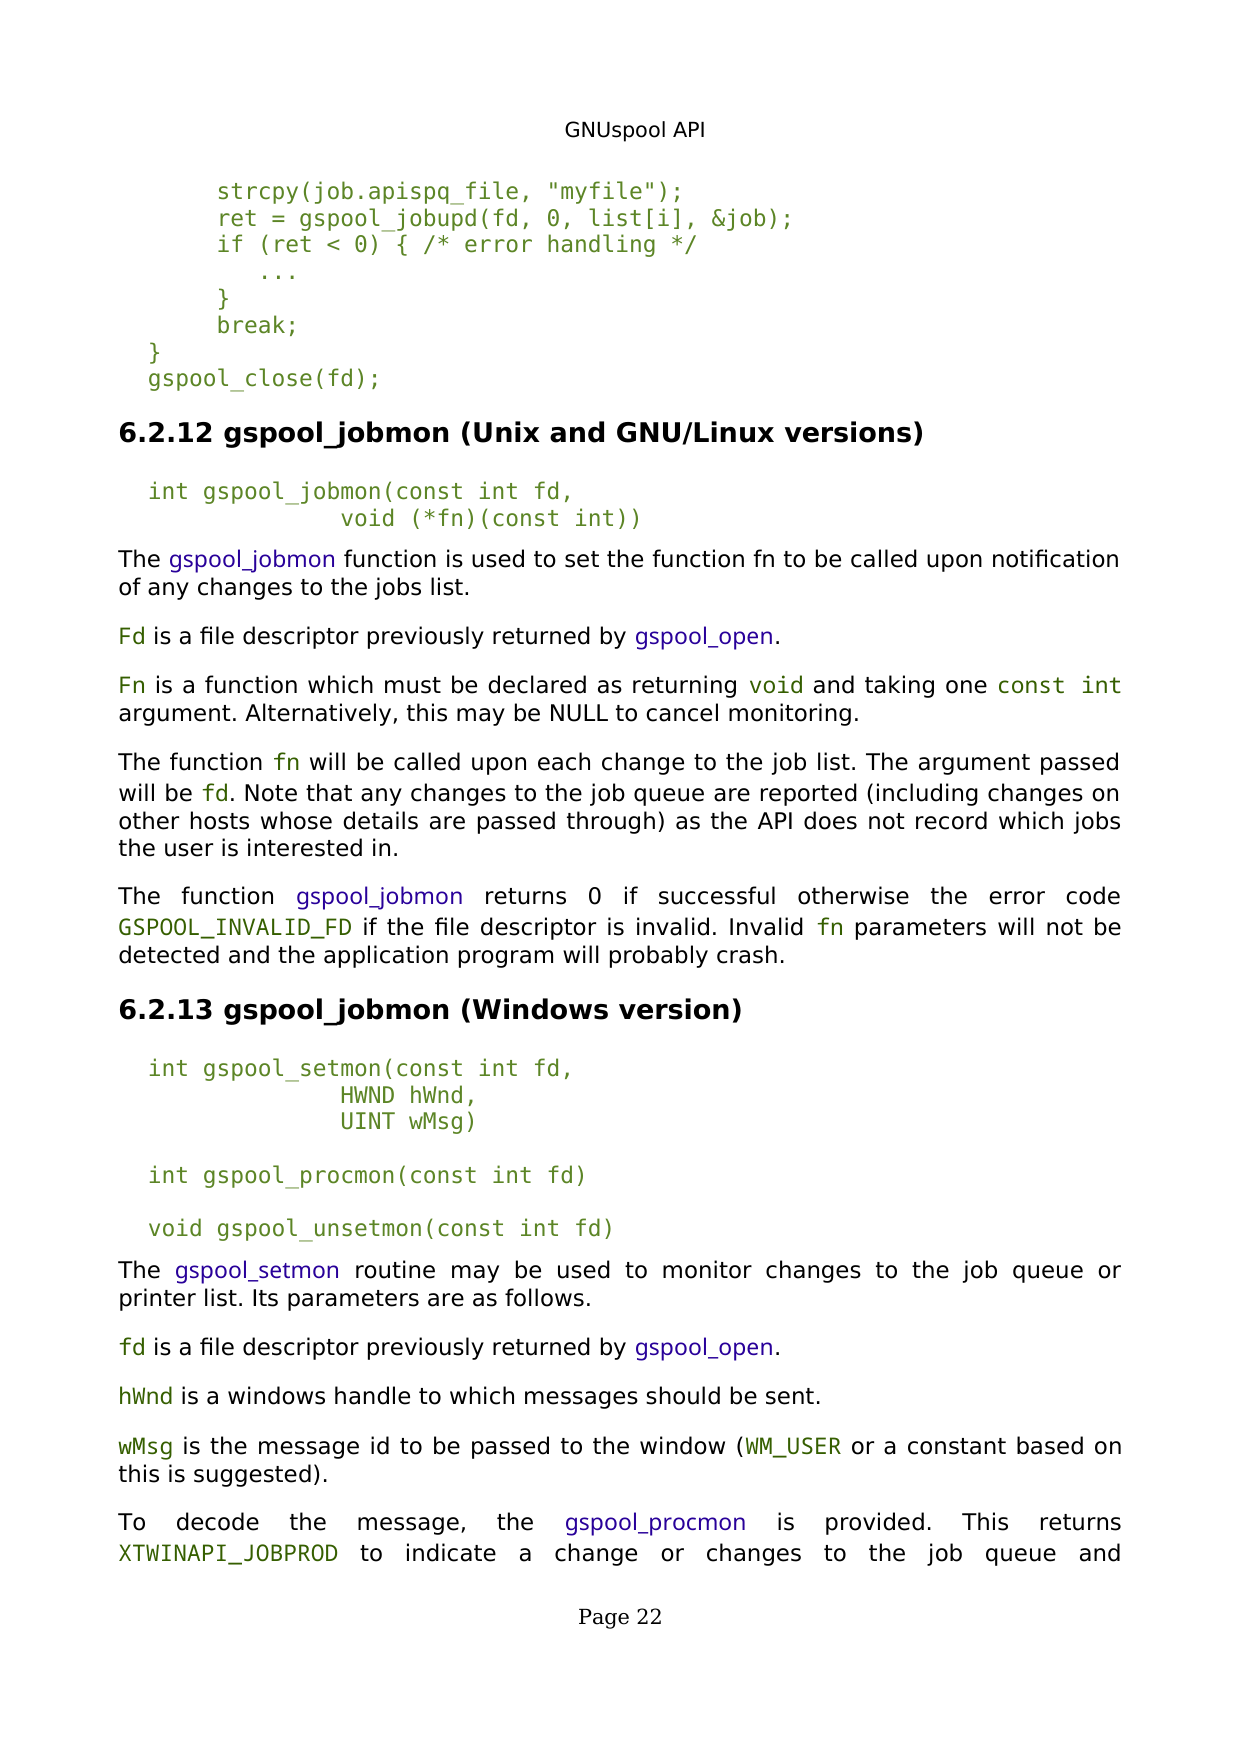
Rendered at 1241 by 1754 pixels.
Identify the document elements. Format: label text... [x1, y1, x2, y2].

text void gspool_unsetmon(const int fd) [148, 1216, 1122, 1242]
text To decode the message, the gspool_procmon is provided. This returns XTWINAPI_JOBPROD to indicate a change or changes to the job queue and [118, 1506, 1122, 1568]
text The gspool_setmon routine may be used to monitor changes to the job queue or printer list. Its parameters are as follows. [118, 1254, 1122, 1312]
text strcpy(job.apispq_file, "myfile"); [148, 178, 1122, 205]
text hWnd is a windows handle to which messages should be sent. [118, 1380, 1122, 1411]
text int gspool_jobmon(const int fd, [148, 478, 1122, 505]
text The function gspool_jobmon returns 0 if successful otherwise the error code GSPOOL_INVALID_FD if the file descriptor is invalid. Invalid fn parameters will not be detected and the application program will probably crash. [118, 880, 1122, 969]
text } [148, 285, 1122, 312]
text ... [148, 258, 1122, 285]
text int gspool_setmon(const int fd, [148, 1055, 1122, 1082]
subtitle gspool_jobmon (Unix and GNU/Linux versions) [118, 417, 1122, 448]
text break; [148, 312, 1122, 339]
text void (*fn)(const int)) [148, 505, 1122, 532]
text HWND hWnd, [148, 1082, 1122, 1108]
text gspool_close(fd); [148, 366, 1122, 392]
text The gspool_jobmon function is used to set the function fn to be called upon notification of any changes to the jobs list. [118, 543, 1122, 601]
text } [148, 339, 1122, 366]
text wMsg is the message id to be passed to the window (WM_USER or a constant based on this is suggested). [118, 1430, 1122, 1488]
text if (ret < 0) { /* error handling */ [148, 232, 1122, 258]
text Fn is a function which must be declared as returning void and taking one const int argument. Alternatively, this may be NULL to cancel monitoring. [118, 669, 1122, 727]
text Fd is a file descriptor previously returned by gspool_open. [118, 620, 1122, 651]
text The function fn will be called upon each change to the job list. The argument passed will be fd. Note that any changes to the job queue are reported (including changes on other hosts whose details are passed through) as the API does not record which jobs the user is interested in. [118, 746, 1122, 862]
text int gspool_procmon(const int fd) [148, 1162, 1122, 1189]
subtitle gspool_jobmon (Windows version) [118, 994, 1122, 1026]
text UINT wMsg) [148, 1108, 1122, 1135]
text ret = gspool_jobupd(fd, 0, list[i], &job); [148, 205, 1122, 232]
text fd is a file descriptor previously returned by gspool_open. [118, 1331, 1122, 1362]
